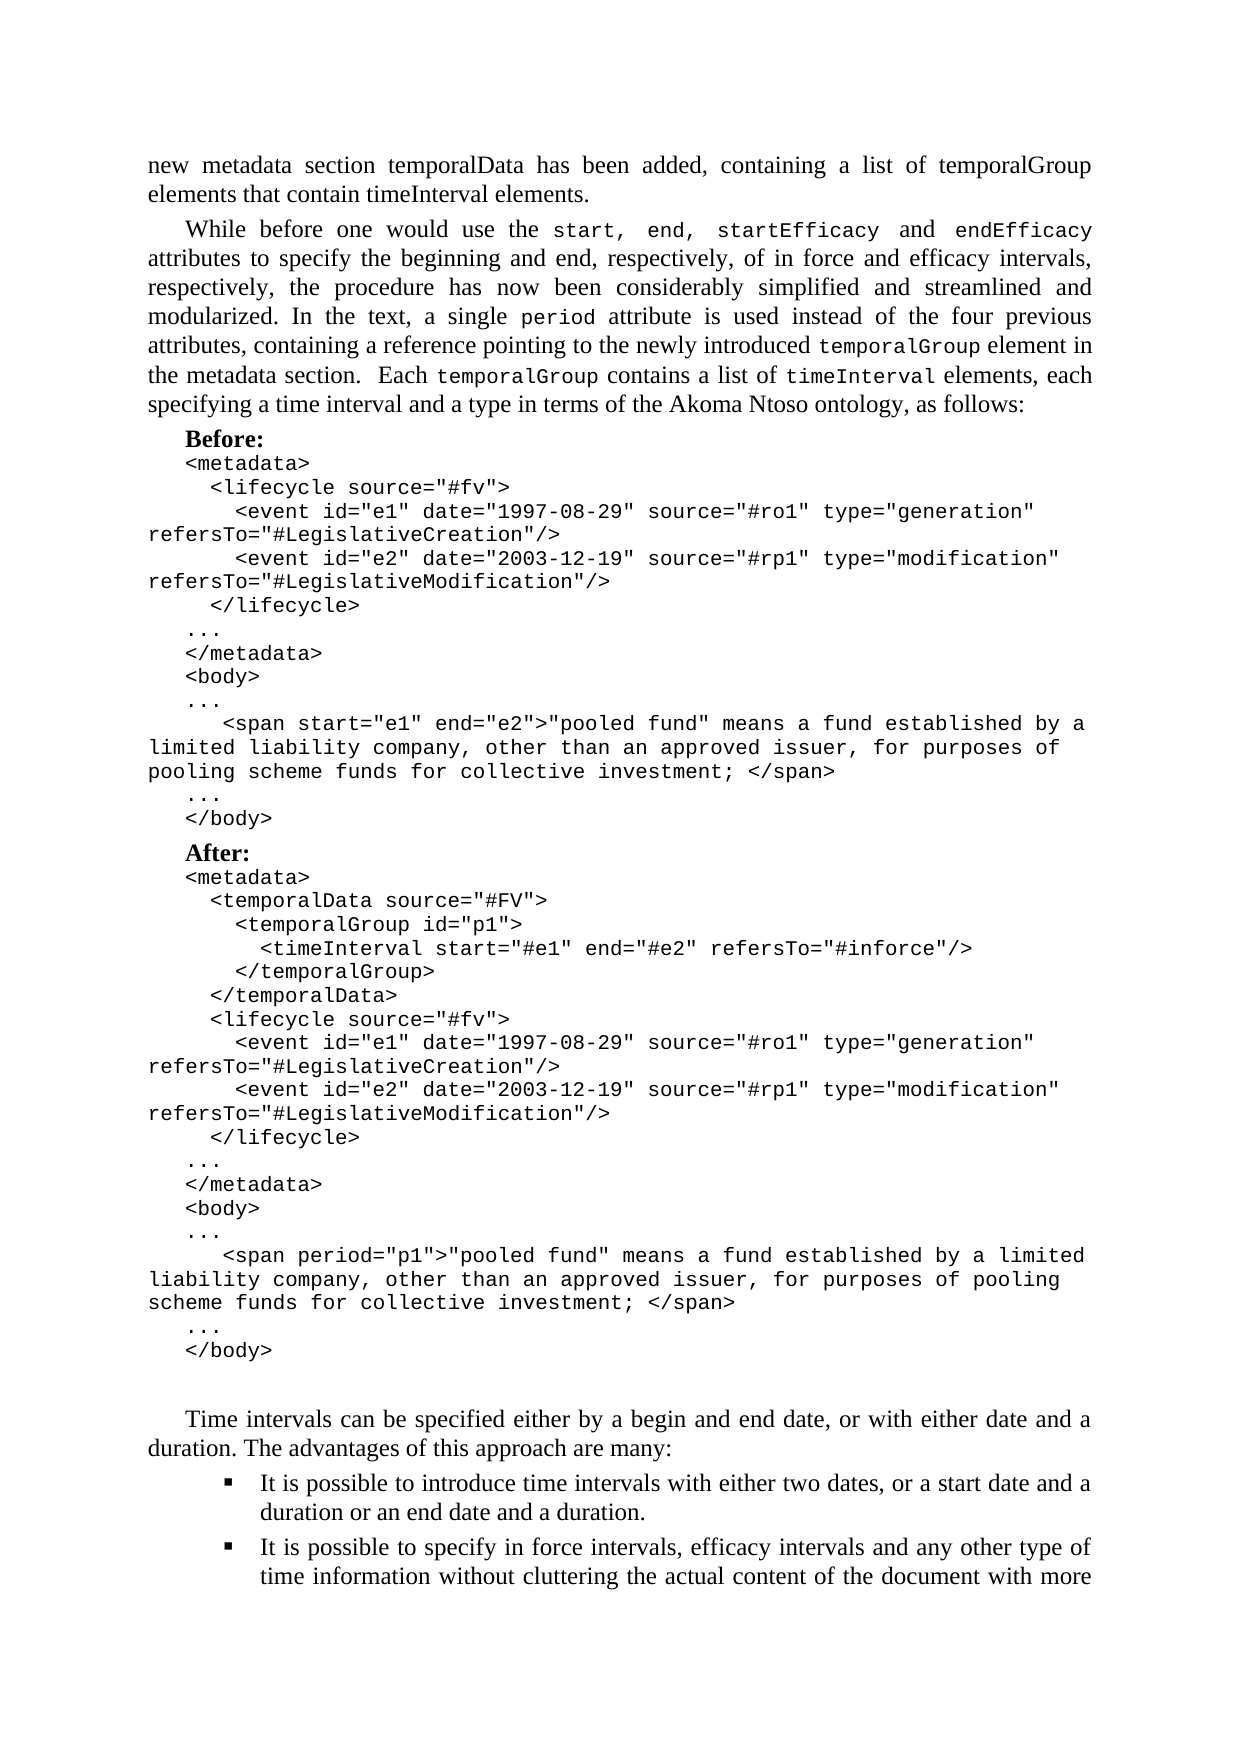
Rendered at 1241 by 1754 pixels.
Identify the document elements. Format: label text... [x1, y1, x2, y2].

text <metadata> [148, 453, 1092, 477]
text ... [148, 1150, 1092, 1174]
text Before: [148, 424, 1092, 453]
text <lifecycle source="#fv"> [148, 477, 1092, 501]
text <metadata> [148, 867, 1092, 890]
text <timeInterval start="#e1" end="#e2" refersTo="#inforce"/> [148, 938, 1092, 961]
text </lifecycle> [148, 595, 1092, 619]
text </body> [148, 808, 1092, 832]
text <span period="p1">"pooled fund" means a fund established by a limited liability company, other than an approved issuer, for purposes of pooling scheme funds for collective investment; </span> [148, 1245, 1092, 1316]
text </metadata> [148, 1174, 1092, 1198]
text ... [148, 1221, 1092, 1245]
text <span start="e1" end="e2">"pooled fund" means a fund established by a limited liability company, other than an approved issuer, for purposes of pooling scheme funds for collective investment; </span> [148, 713, 1092, 784]
text new metadata section temporalData has been added, containing a list of temporalGroup elements that contain timeInterval elements. [148, 150, 1092, 207]
text </temporalData> [148, 985, 1092, 1008]
text Time intervals can be specified either by a begin and end date, or with either date and a duration. The advantages of this approach are many: [148, 1404, 1092, 1462]
text </lifecycle> [148, 1127, 1092, 1150]
text After: [148, 838, 1092, 867]
text ... [148, 784, 1092, 808]
text </temporalGroup> [148, 961, 1092, 985]
text <event id="e2" date="2003-12-19" source="#rp1" type="modification" refersTo="#LegislativeModification"/> [148, 1079, 1092, 1127]
text <event id="e2" date="2003-12-19" source="#rp1" type="modification" refersTo="#LegislativeModification"/> [148, 548, 1092, 595]
list It is possible to specify in force intervals, efficacy intervals and any other type of time information without cluttering the actual content of the document with more [222, 1532, 1092, 1589]
text <event id="e1" date="1997-08-29" source="#ro1" type="generation" refersTo="#LegislativeCreation"/> [148, 1032, 1092, 1079]
text <event id="e1" date="1997-08-29" source="#ro1" type="generation" refersTo="#LegislativeCreation"/> [148, 501, 1092, 548]
text <lifecycle source="#fv"> [148, 1008, 1092, 1032]
text <body> [148, 1198, 1092, 1221]
text ... [148, 1316, 1092, 1339]
text ... [148, 690, 1092, 713]
list It is possible to introduce time intervals with either two dates, or a start date and a duration or an end date and a duration. [222, 1468, 1092, 1526]
text </metadata> [148, 642, 1092, 666]
text <body> [148, 666, 1092, 690]
text </body> [148, 1339, 1092, 1363]
text <temporalGroup id="p1"> [148, 914, 1092, 938]
text While before one would use the start, end, startEfficacy and endEfficacy attributes to specify the beginning and end, respectively, of in force and efficacy intervals, respectively, the procedure has now been considerably simplified and streamlined and modularized. In the text, a single period attribute is used instead of the four previous attributes, containing a reference pointing to the newly introduced temporalGroup element in the metadata section. Each temporalGroup contains a list of timeInterval elements, each specifying a time interval and a type in terms of the Akoma Ntoso ontology, as follows: [148, 214, 1092, 418]
text ... [148, 619, 1092, 642]
text <temporalData source="#FV"> [148, 890, 1092, 914]
